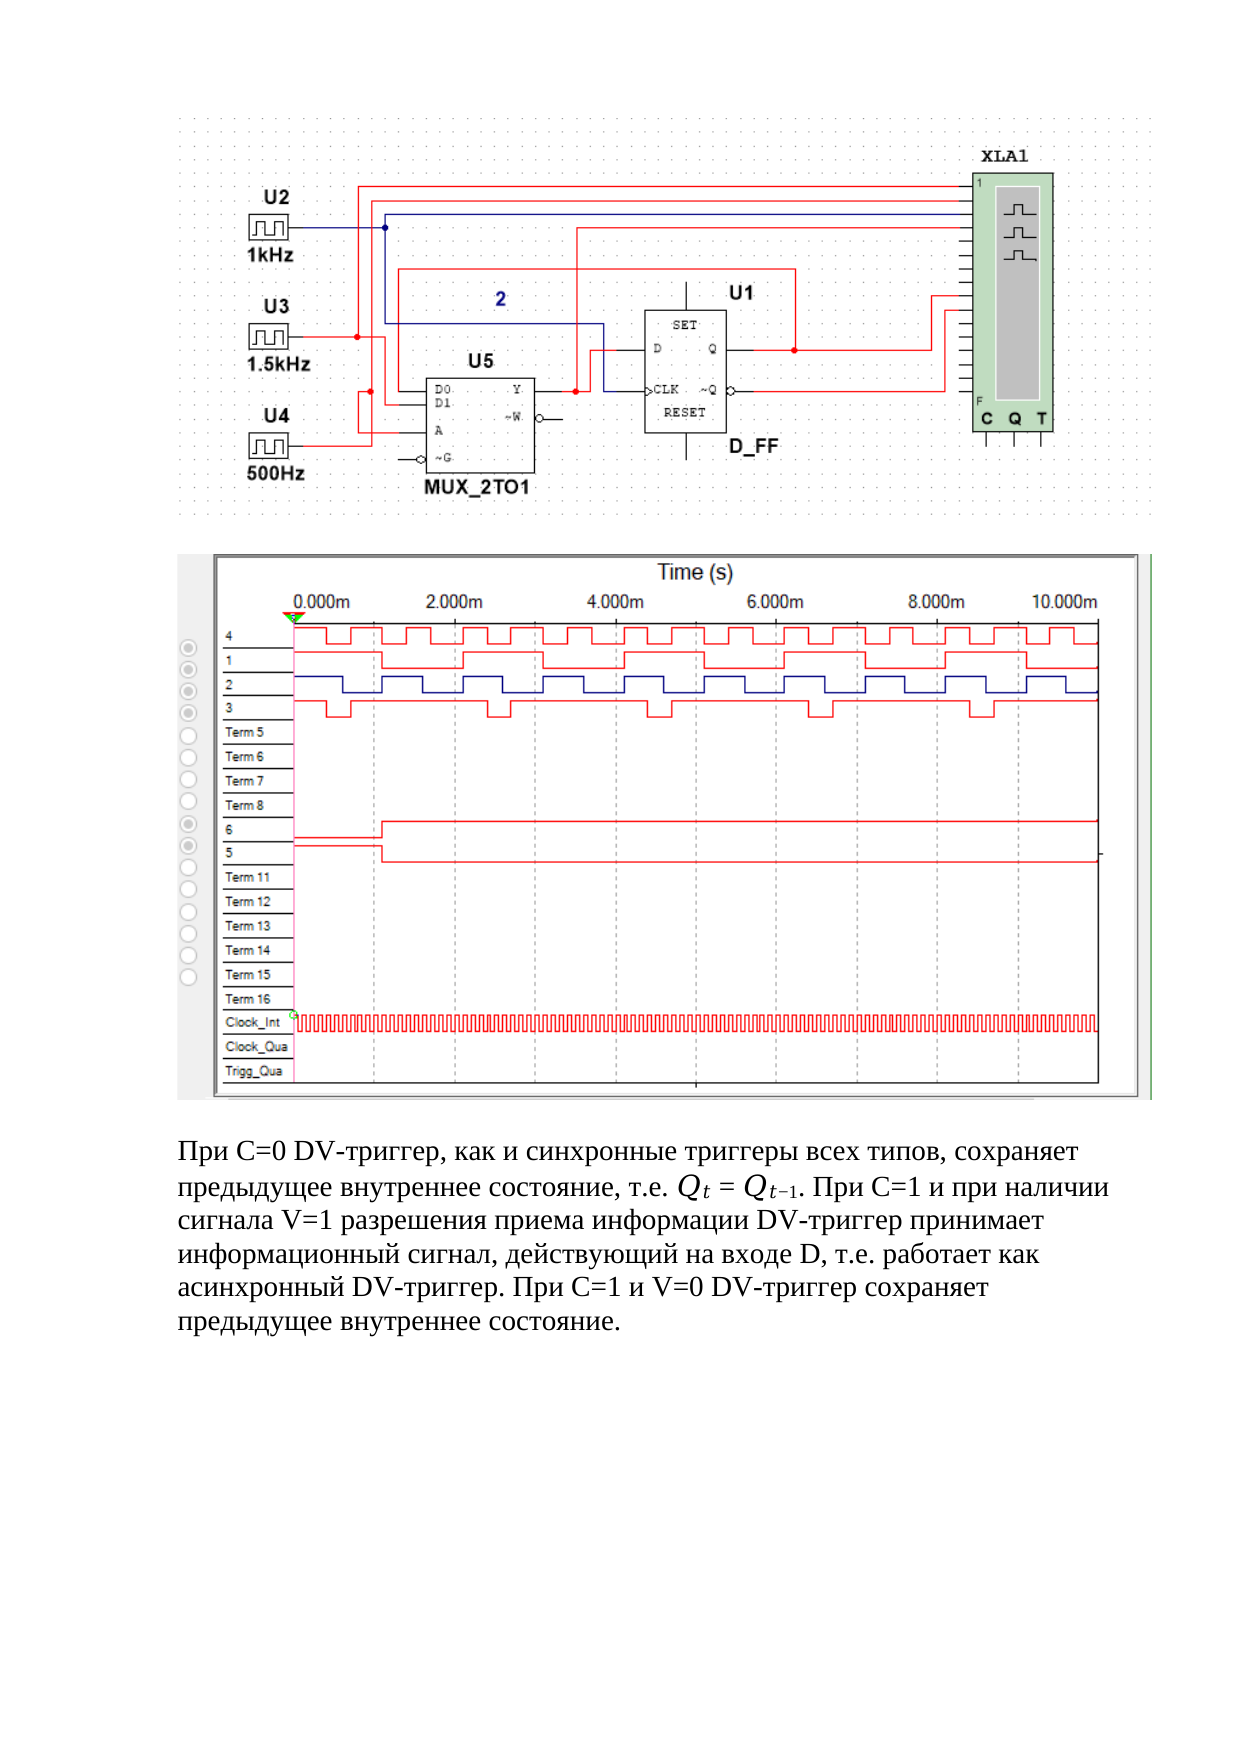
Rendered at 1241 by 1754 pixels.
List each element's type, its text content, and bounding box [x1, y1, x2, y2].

picture [177, 118, 1152, 521]
picture [177, 554, 1152, 1100]
text При С=0 DV-триггер, как и синхронные триггеры всех типов, сохраняет предыдущее внутреннее состояние, т.е. 𝑄𝑡 = 𝑄𝑡−1. При С=1 и при наличии сигнала V=1 разрешения приема информации DV-триггер принимает информационный сигнал, действующий на входе D, т.е. работает как асинхронный DV-триггер. При С=1 и V=0 DV-триггер сохраняет предыдущее внутреннее состояние. [177, 1133, 1152, 1336]
